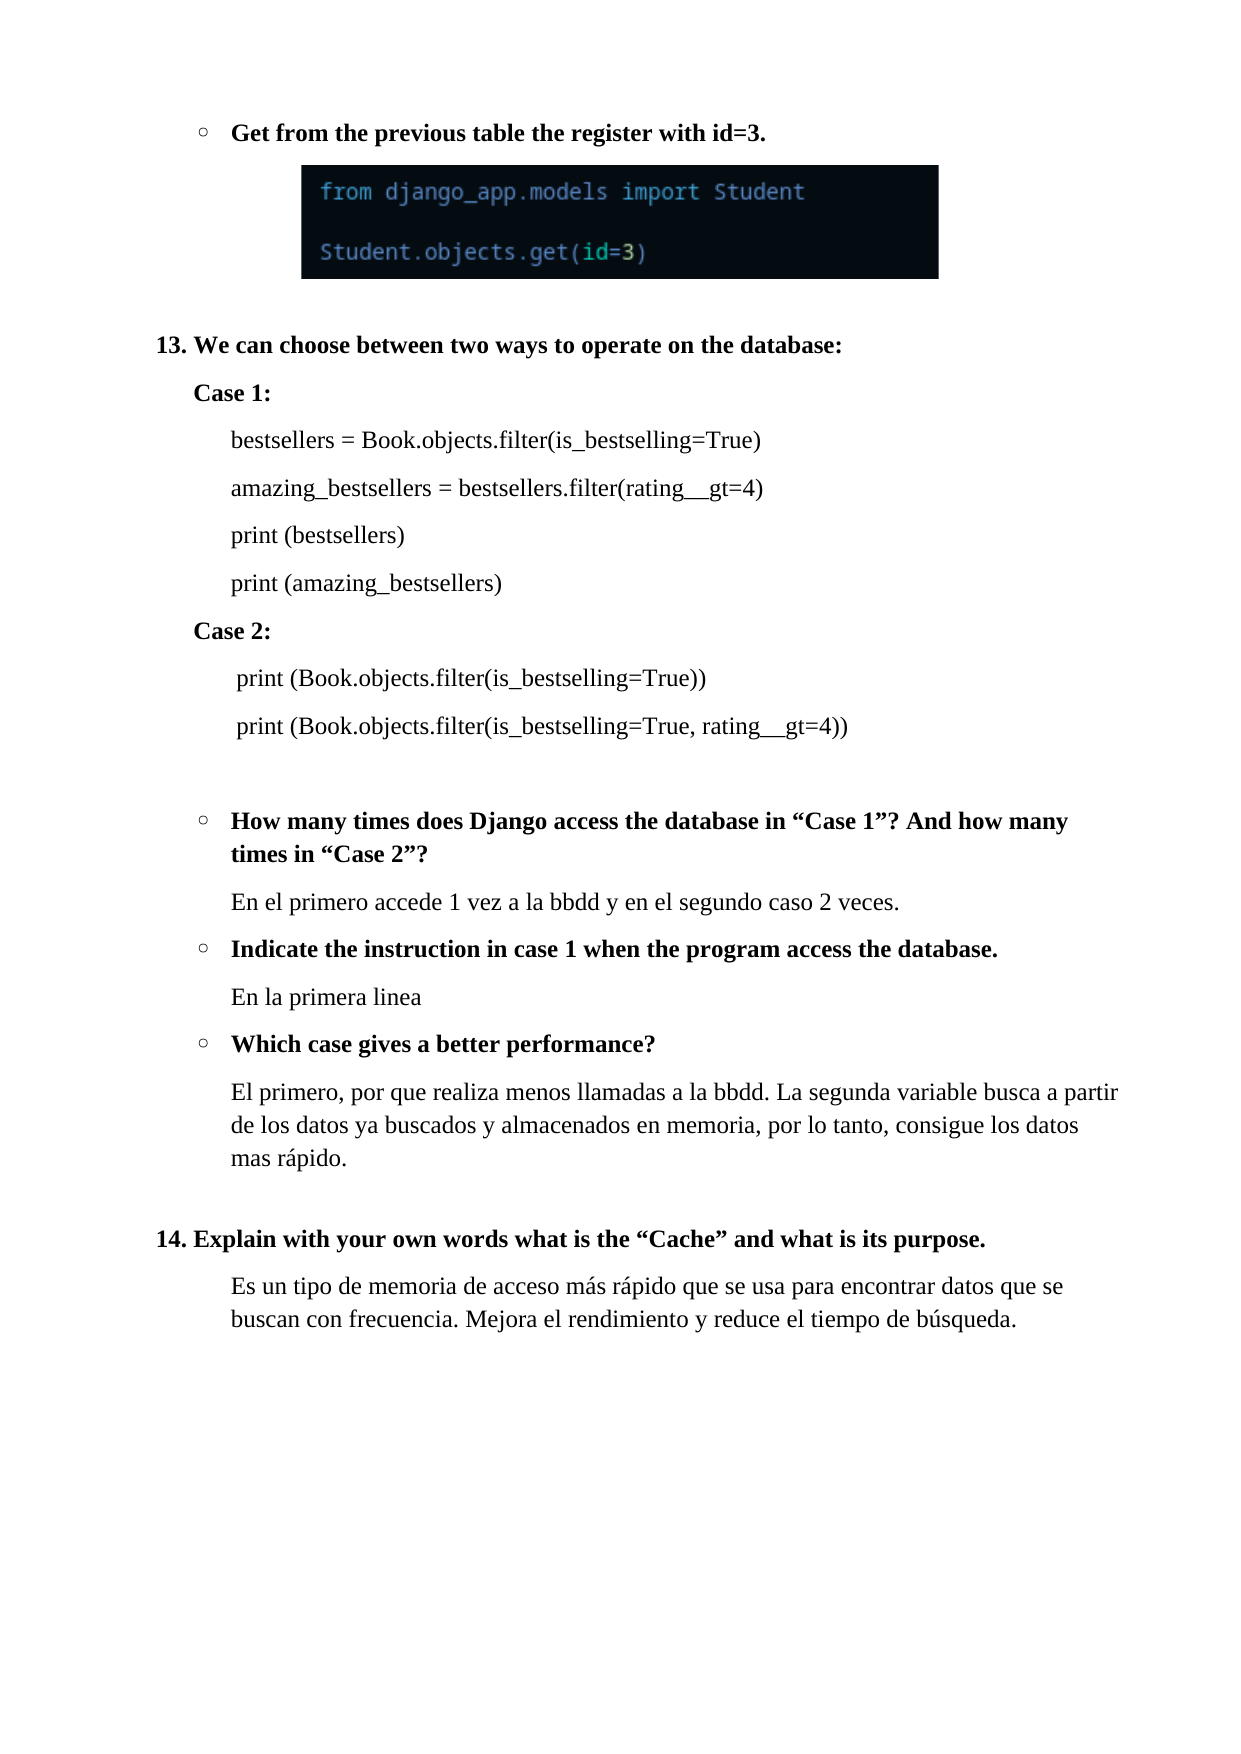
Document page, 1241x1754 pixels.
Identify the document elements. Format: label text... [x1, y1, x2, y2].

list print (amazing_bestsellers) [193, 568, 1122, 597]
list Which case gives a better performance? [193, 1029, 1122, 1058]
text print (Book.objects.filter(is_bestselling=True)) [236, 663, 1122, 692]
list En el primero accede 1 vez a la bbdd y en el segundo caso 2 veces. [193, 887, 1122, 916]
list Get from the previous table the register with id=3. [193, 118, 1122, 147]
list Case 1: [156, 378, 1122, 406]
list bestsellers = Book.objects.filter(is_bestselling=True) [193, 425, 1122, 454]
list amazing_bestsellers = bestsellers.filter(rating__gt=4) [193, 473, 1122, 502]
picture [301, 165, 939, 279]
list Es un tipo de memoria de acceso más rápido que se usa para encontrar datos que se buscan con frecuencia. Mejora el rendimiento y reduce el tiempo de búsqueda. [193, 1271, 1122, 1333]
text print (Book.objects.filter(is_bestselling=True, rating__gt=4)) [236, 711, 1122, 740]
list Case 2: [156, 616, 1122, 644]
list El primero, por que realiza menos llamadas a la bbdd. La segunda variable busca a partir de los datos ya buscados y almacenados en memoria, por lo tanto, consigue los datos mas rápido. [193, 1077, 1122, 1205]
list print (bestsellers) [193, 521, 1122, 549]
list Indicate the instruction in case 1 when the program access the database. [193, 934, 1122, 963]
list Explain with your own words what is the “Cache” and what is its purpose. [156, 1224, 1122, 1253]
list We can choose between two ways to operate on the database: [156, 330, 1122, 359]
list En la primera linea [193, 982, 1122, 1011]
list How many times does Django access the database in “Case 1”? And how many times in “Case 2”? [193, 806, 1122, 868]
